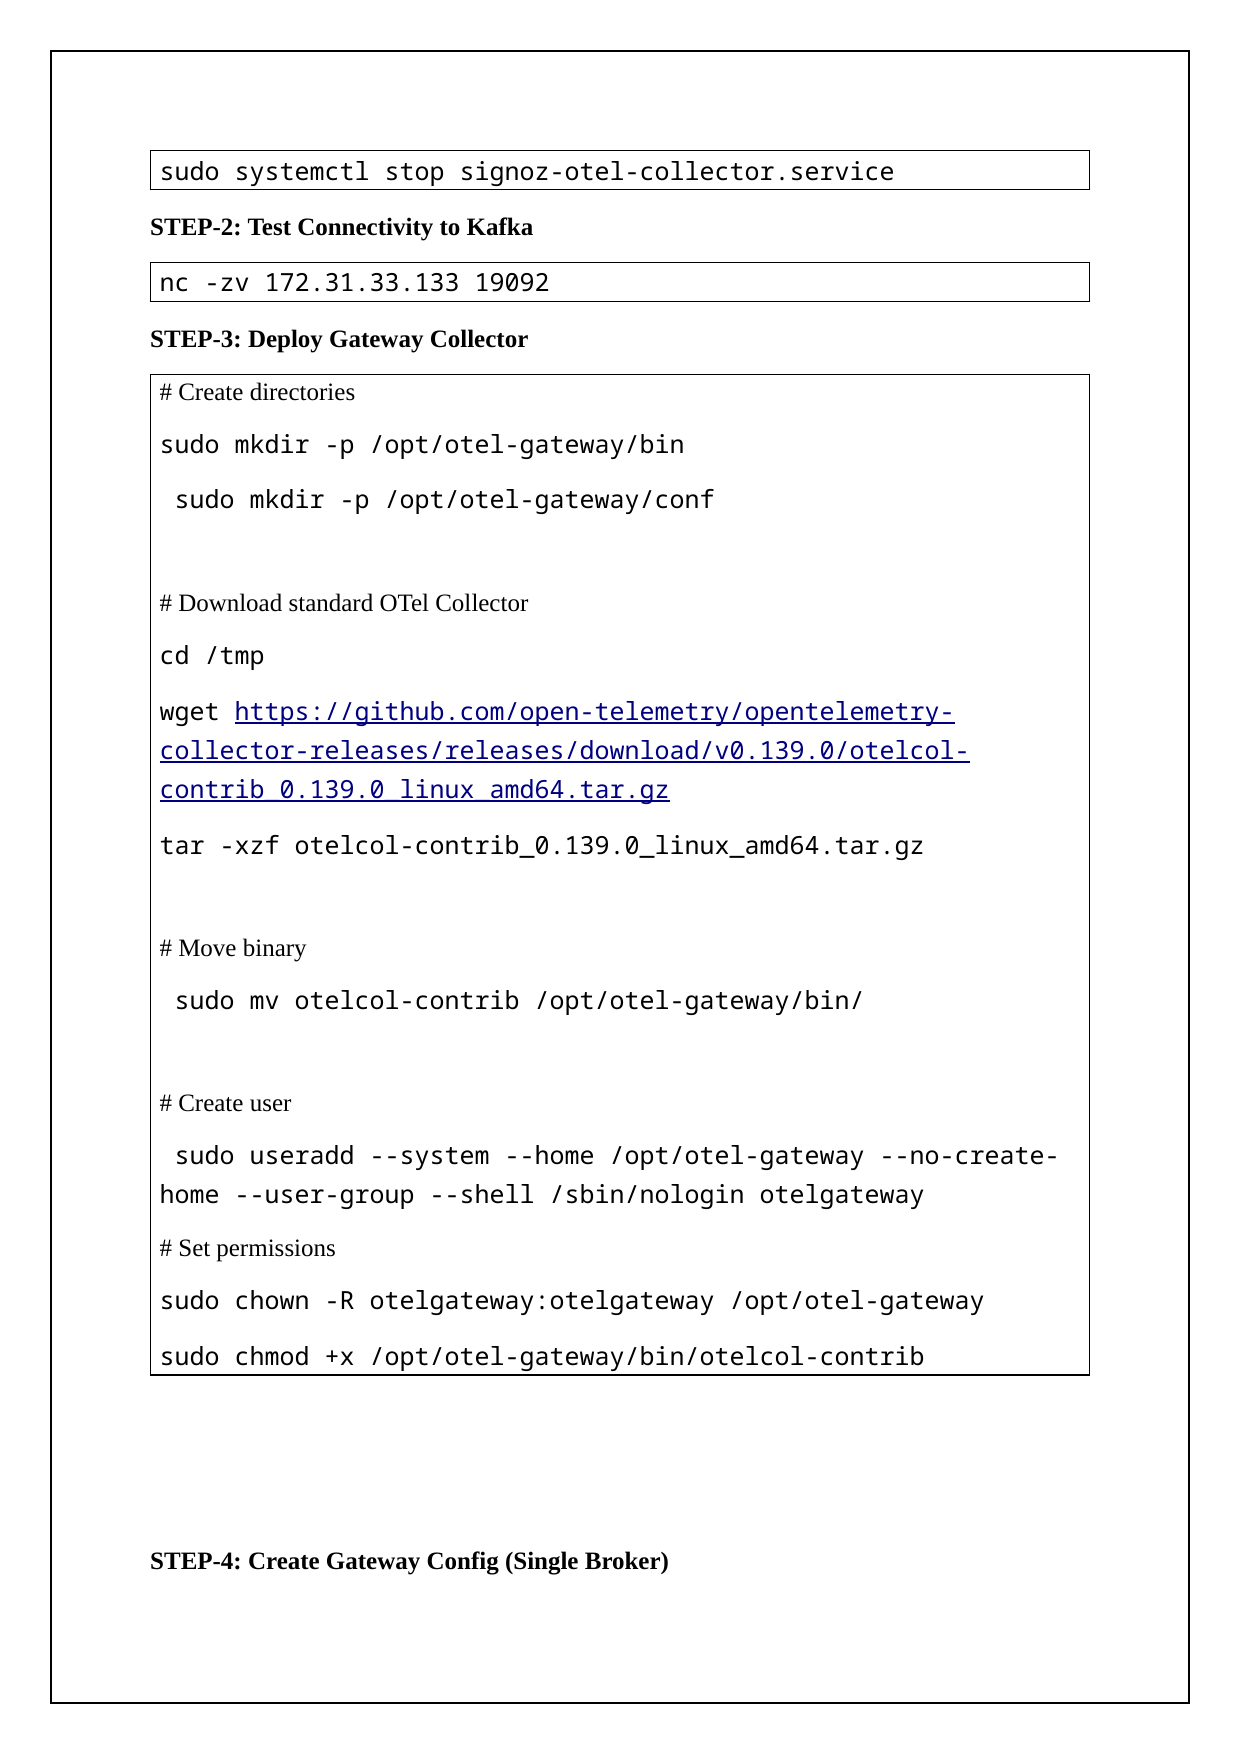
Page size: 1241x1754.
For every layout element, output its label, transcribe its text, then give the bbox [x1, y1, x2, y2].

text sudo chmod +x /opt/otel-gateway/bin/otelcol-contrib [151, 1335, 1089, 1374]
text tar -xzf otelcol-contrib_0.139.0_linux_amd64.tar.gz [151, 824, 1089, 861]
text sudo chown -R otelgateway:otelgateway /opt/otel-gateway [151, 1279, 1089, 1317]
text sudo mv otelcol-contrib /opt/otel-gateway/bin/ [151, 979, 1089, 1017]
text cd /tmp [151, 634, 1089, 671]
text # Move binary [151, 930, 1089, 962]
text sudo mkdir -p /opt/otel-gateway/bin [151, 423, 1089, 460]
text sudo mkdir -p /opt/otel-gateway/conf [151, 479, 1089, 516]
text STEP-3: Deploy Gateway Collector [150, 324, 1090, 353]
text sudo systemctl stop signoz-otel-collector.service [151, 151, 1089, 189]
text wget https://github.com/open-telemetry/opentelemetry-collector-releases/releases/download/v0.139.0/otelcol-contrib_0.139.0_linux_amd64.tar.gz [151, 690, 1089, 806]
text STEP-4: Create Gateway Config (Single Broker) [150, 1546, 1090, 1575]
text STEP-2: Test Connectivity to Kafka [150, 212, 1090, 241]
text nc -zv 172.31.33.133 19092 [151, 263, 1089, 301]
text # Set permissions [151, 1230, 1089, 1262]
text # Create directories [151, 375, 1089, 405]
text sudo useradd --system --home /opt/otel-gateway --no-create-home --user-group --shell /sbin/nologin otelgateway [151, 1135, 1089, 1211]
text # Create user [151, 1085, 1089, 1117]
text # Download standard OTel Collector [151, 584, 1089, 616]
